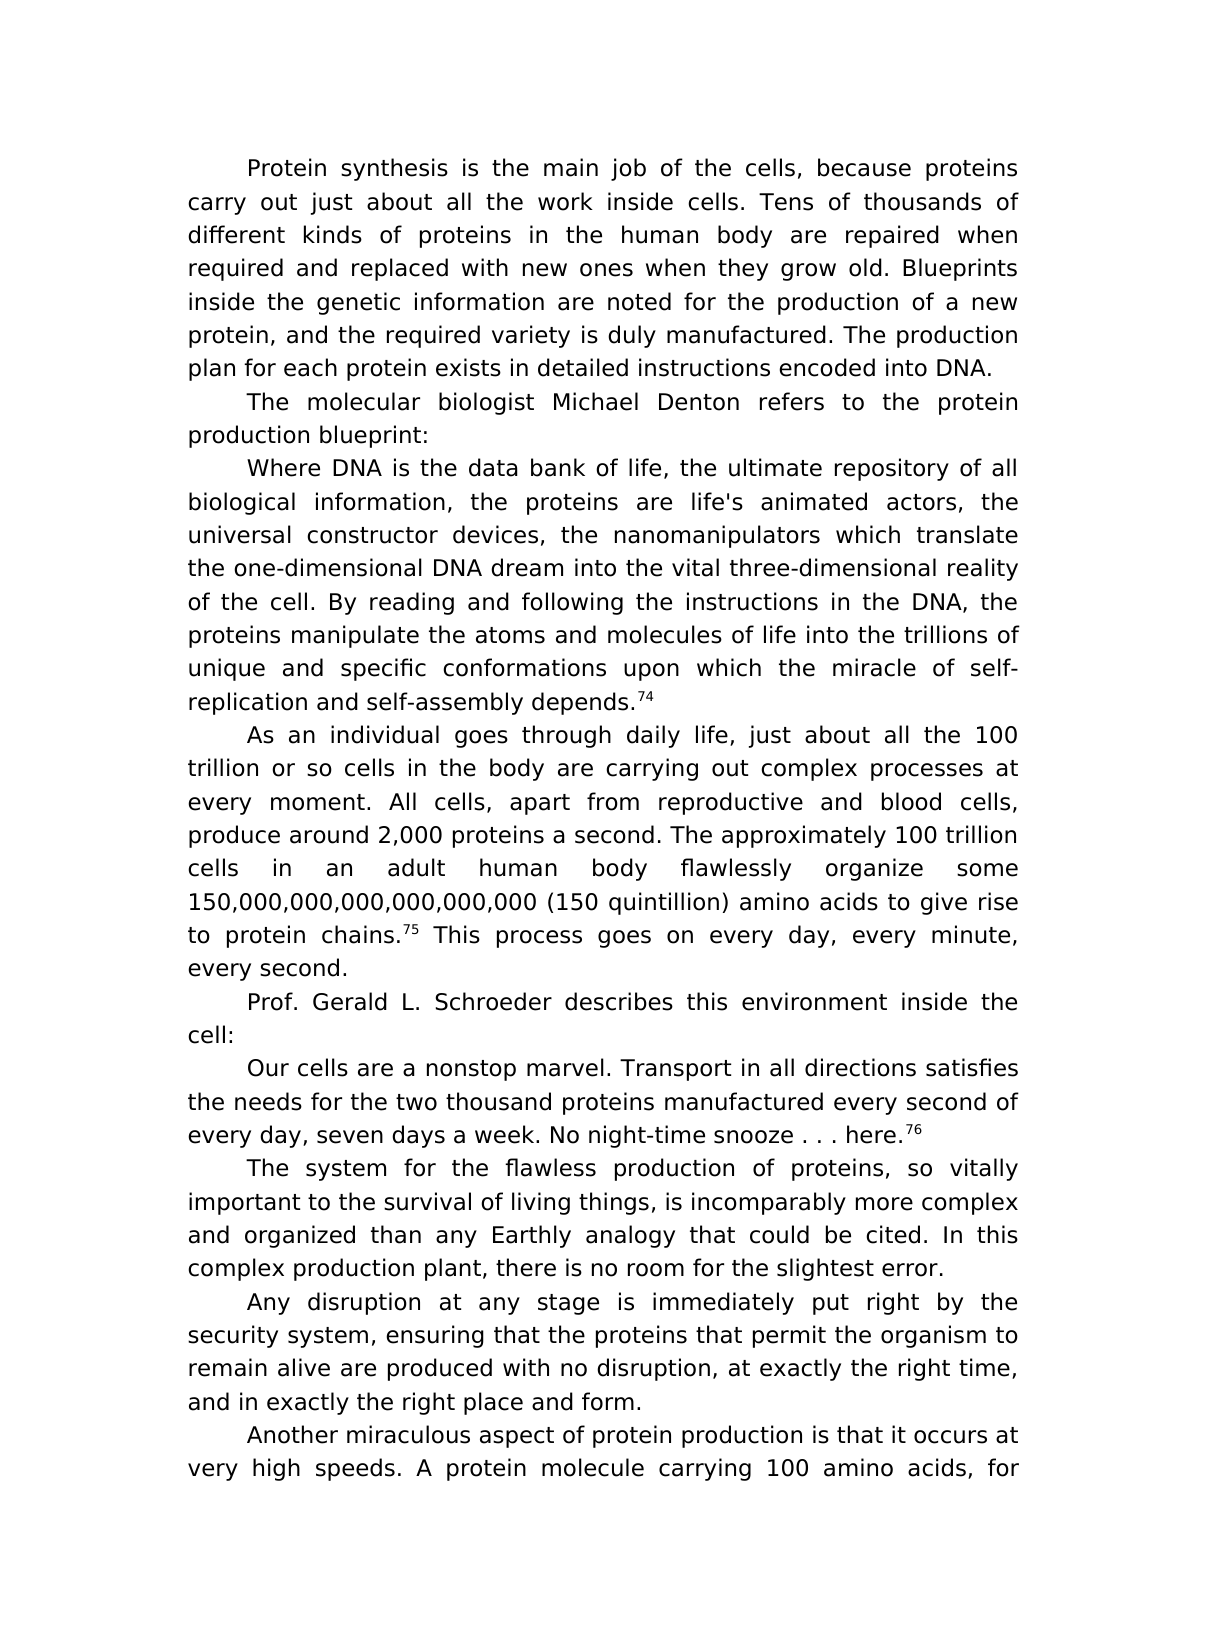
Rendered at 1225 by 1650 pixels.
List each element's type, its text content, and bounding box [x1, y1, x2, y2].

text Any disruption at any stage is immediately put right by the security system, ensuring that the proteins that permit the organism to remain alive are produced with no disruption, at exactly the right time, and in exactly the right place and form. [187, 1283, 1020, 1417]
text Another miraculous aspect of protein production is that it occurs at very high speeds. A protein molecule carrying 100 amino acids, for [187, 1417, 1020, 1483]
text Our cells are a nonstop marvel. Transport in all directions satisfies the needs for the two thousand proteins manufactured every second of every day, seven days a week. No night-time snooze . . . here.76 [187, 1050, 1020, 1150]
text The system for the flawless production of proteins, so vitally important to the survival of living things, is incomparably more complex and organized than any Earthly analogy that could be cited. In this complex production plant, there is no room for the slightest error. [187, 1150, 1020, 1283]
text As an individual goes through daily life, just about all the 100 trillion or so cells in the body are carrying out complex processes at every moment. All cells, apart from reproductive and blood cells, produce around 2,000 proteins a second. The approximately 100 trillion cells in an adult human body flawlessly organize some 150,000,000,000,000,000,000 (150 quintillion) amino acids to give rise to protein chains.75 This process goes on every day, every minute, every second. [187, 717, 1020, 983]
text Prof. Gerald L. Schroeder describes this environment inside the cell: [187, 983, 1020, 1050]
text Protein synthesis is the main job of the cells, because proteins carry out just about all the work inside cells. Tens of thousands of different kinds of proteins in the human body are repaired when required and replaced with new ones when they grow old. Blueprints inside the genetic information are noted for the production of a new protein, and the required variety is duly manufactured. The production plan for each protein exists in detailed instructions encoded into DNA. [187, 150, 1020, 383]
text Where DNA is the data bank of life, the ultimate repository of all biological information, the proteins are life's animated actors, the universal constructor devices, the nanomanipulators which translate the one-dimensional DNA dream into the vital three-dimensional reality of the cell. By reading and following the instructions in the DNA, the proteins manipulate the atoms and molecules of life into the trillions of unique and specific conformations upon which the miracle of self-replication and self-assembly depends.74 [187, 450, 1020, 717]
text The molecular biologist Michael Denton refers to the protein production blueprint: [187, 383, 1020, 450]
